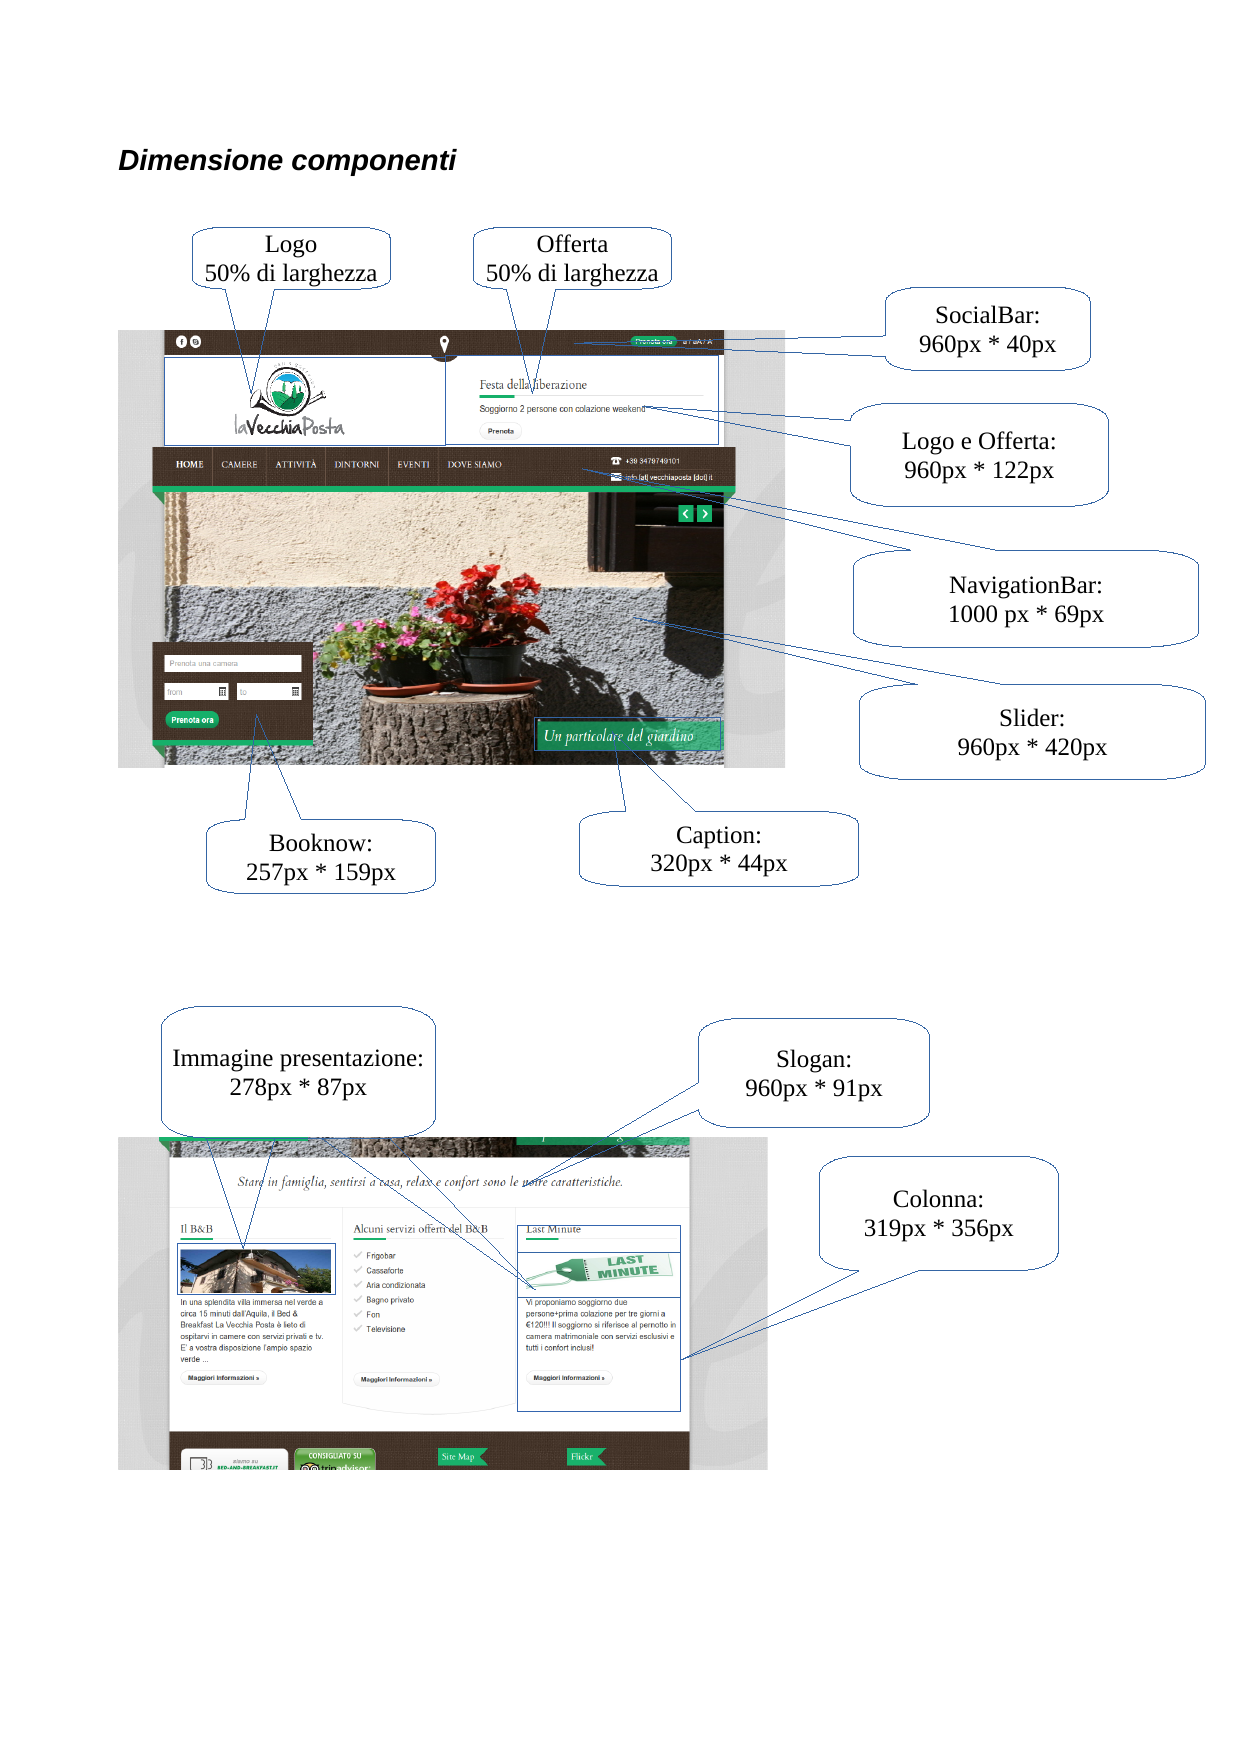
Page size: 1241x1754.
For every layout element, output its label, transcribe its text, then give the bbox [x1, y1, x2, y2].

picture [118, 1137, 768, 1470]
picture [118, 330, 786, 768]
subtitle Dimensione componenti [118, 143, 1122, 177]
